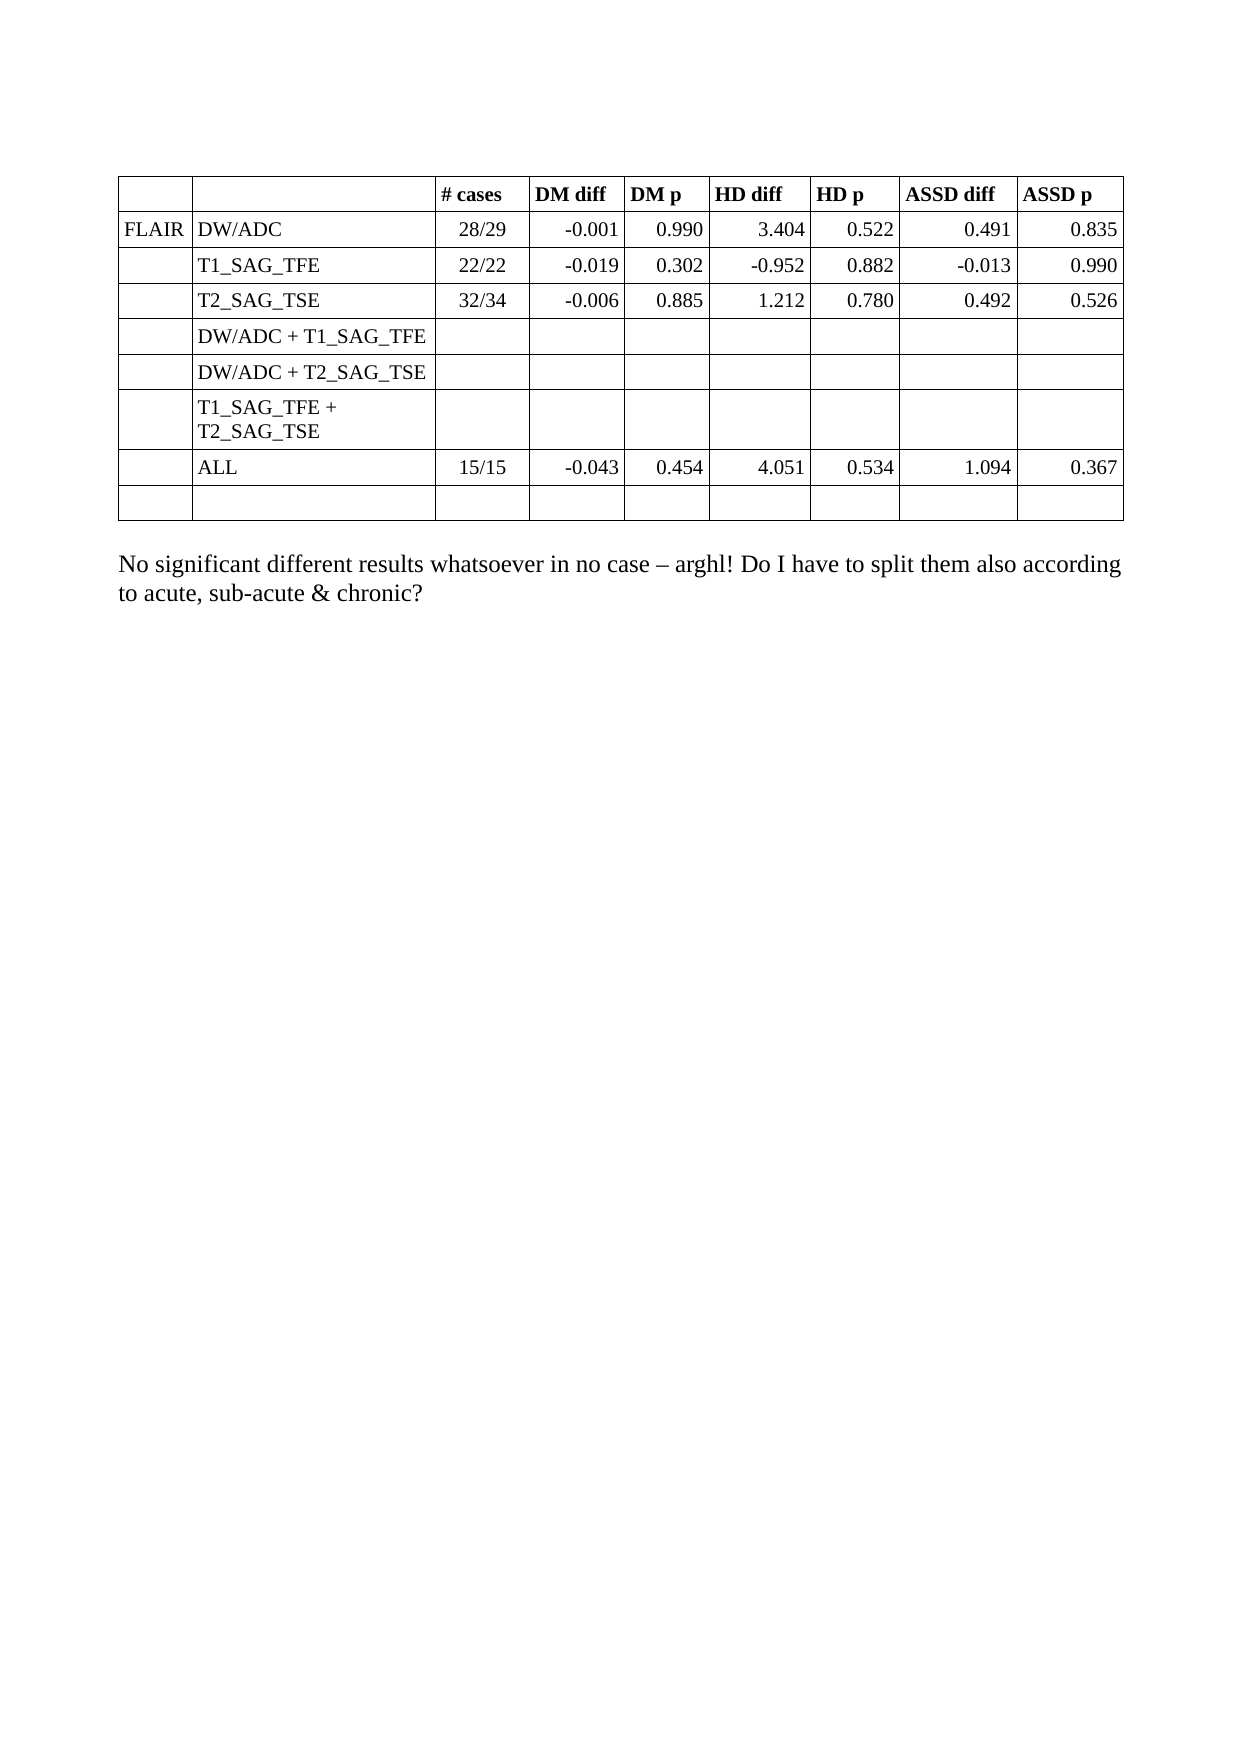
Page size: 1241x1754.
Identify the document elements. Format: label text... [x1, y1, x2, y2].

table_cell [710, 355, 810, 389]
table_cell -0.006 [530, 284, 624, 318]
table_cell [1018, 319, 1123, 354]
table_cell [811, 486, 899, 520]
table_cell [900, 319, 1017, 354]
table_cell [119, 319, 192, 354]
table_cell 0.526 [1018, 284, 1123, 318]
table_cell 22/22 [436, 248, 529, 282]
table_cell 0.885 [625, 284, 709, 318]
table_cell T2_SAG_TSE [193, 284, 435, 318]
table_cell 28/29 [436, 212, 529, 247]
table_cell 0.534 [811, 450, 899, 485]
table_cell DW/ADC + T2_SAG_TSE [193, 355, 435, 389]
table_cell DW/ADC + T1_SAG_TFE [193, 319, 435, 354]
table_cell 3.404 [710, 212, 810, 247]
table_cell [811, 355, 899, 389]
table_cell [1018, 486, 1123, 520]
table_cell [119, 390, 192, 449]
table_cell 1.212 [710, 284, 810, 318]
table_header DM diff [530, 177, 624, 211]
table_cell -0.019 [530, 248, 624, 282]
table_cell ALL [193, 450, 435, 485]
table_header ASSD diff [900, 177, 1017, 211]
table_cell T1_SAG_TFE + T2_SAG_TSE [193, 390, 435, 449]
table_cell 4.051 [710, 450, 810, 485]
table_cell [710, 390, 810, 449]
table_cell [900, 390, 1017, 449]
table_cell [436, 319, 529, 354]
table_cell [625, 319, 709, 354]
table_cell [811, 390, 899, 449]
table_cell [436, 390, 529, 449]
table_cell 0.990 [625, 212, 709, 247]
table_cell 0.990 [1018, 248, 1123, 282]
table_cell [530, 355, 624, 389]
table_cell T1_SAG_TFE [193, 248, 435, 282]
table_cell [900, 486, 1017, 520]
table_cell 32/34 [436, 284, 529, 318]
table_cell 0.302 [625, 248, 709, 282]
table_cell 0.882 [811, 248, 899, 282]
table_cell 0.835 [1018, 212, 1123, 247]
table_cell 0.491 [900, 212, 1017, 247]
table_header ASSD p [1018, 177, 1123, 211]
table_cell -0.952 [710, 248, 810, 282]
table_header DM p [625, 177, 709, 211]
table_cell [119, 248, 192, 282]
table_cell [530, 486, 624, 520]
table_cell [710, 486, 810, 520]
table_cell [119, 486, 192, 520]
table_cell [119, 450, 192, 485]
table_cell [119, 355, 192, 389]
table_cell [119, 284, 192, 318]
table_cell [900, 355, 1017, 389]
table_cell -0.043 [530, 450, 624, 485]
table_header # cases [436, 177, 529, 211]
table_cell 1.094 [900, 450, 1017, 485]
table_cell 0.492 [900, 284, 1017, 318]
table_cell 15/15 [436, 450, 529, 485]
table_cell -0.001 [530, 212, 624, 247]
text No significant different results whatsoever in no case – arghl! Do I have to split them also according to acute, sub-acute & chronic? [118, 549, 1122, 607]
table_cell [710, 319, 810, 354]
table_cell [625, 486, 709, 520]
table_cell 0.780 [811, 284, 899, 318]
table_cell 0.522 [811, 212, 899, 247]
table_cell 0.454 [625, 450, 709, 485]
table_cell DW/ADC [193, 212, 435, 247]
table_cell [625, 355, 709, 389]
table_cell [625, 390, 709, 449]
table_cell [811, 319, 899, 354]
table_cell FLAIR [119, 212, 192, 247]
table_cell [1018, 390, 1123, 449]
table_cell [530, 390, 624, 449]
table_cell [1018, 355, 1123, 389]
table_cell [436, 486, 529, 520]
table_header [119, 177, 192, 211]
table_cell 0.367 [1018, 450, 1123, 485]
table_cell [530, 319, 624, 354]
table_header [193, 177, 435, 211]
table_cell [193, 486, 435, 520]
table_header HD p [811, 177, 899, 211]
table_cell -0.013 [900, 248, 1017, 282]
table_cell [436, 355, 529, 389]
table_header HD diff [710, 177, 810, 211]
